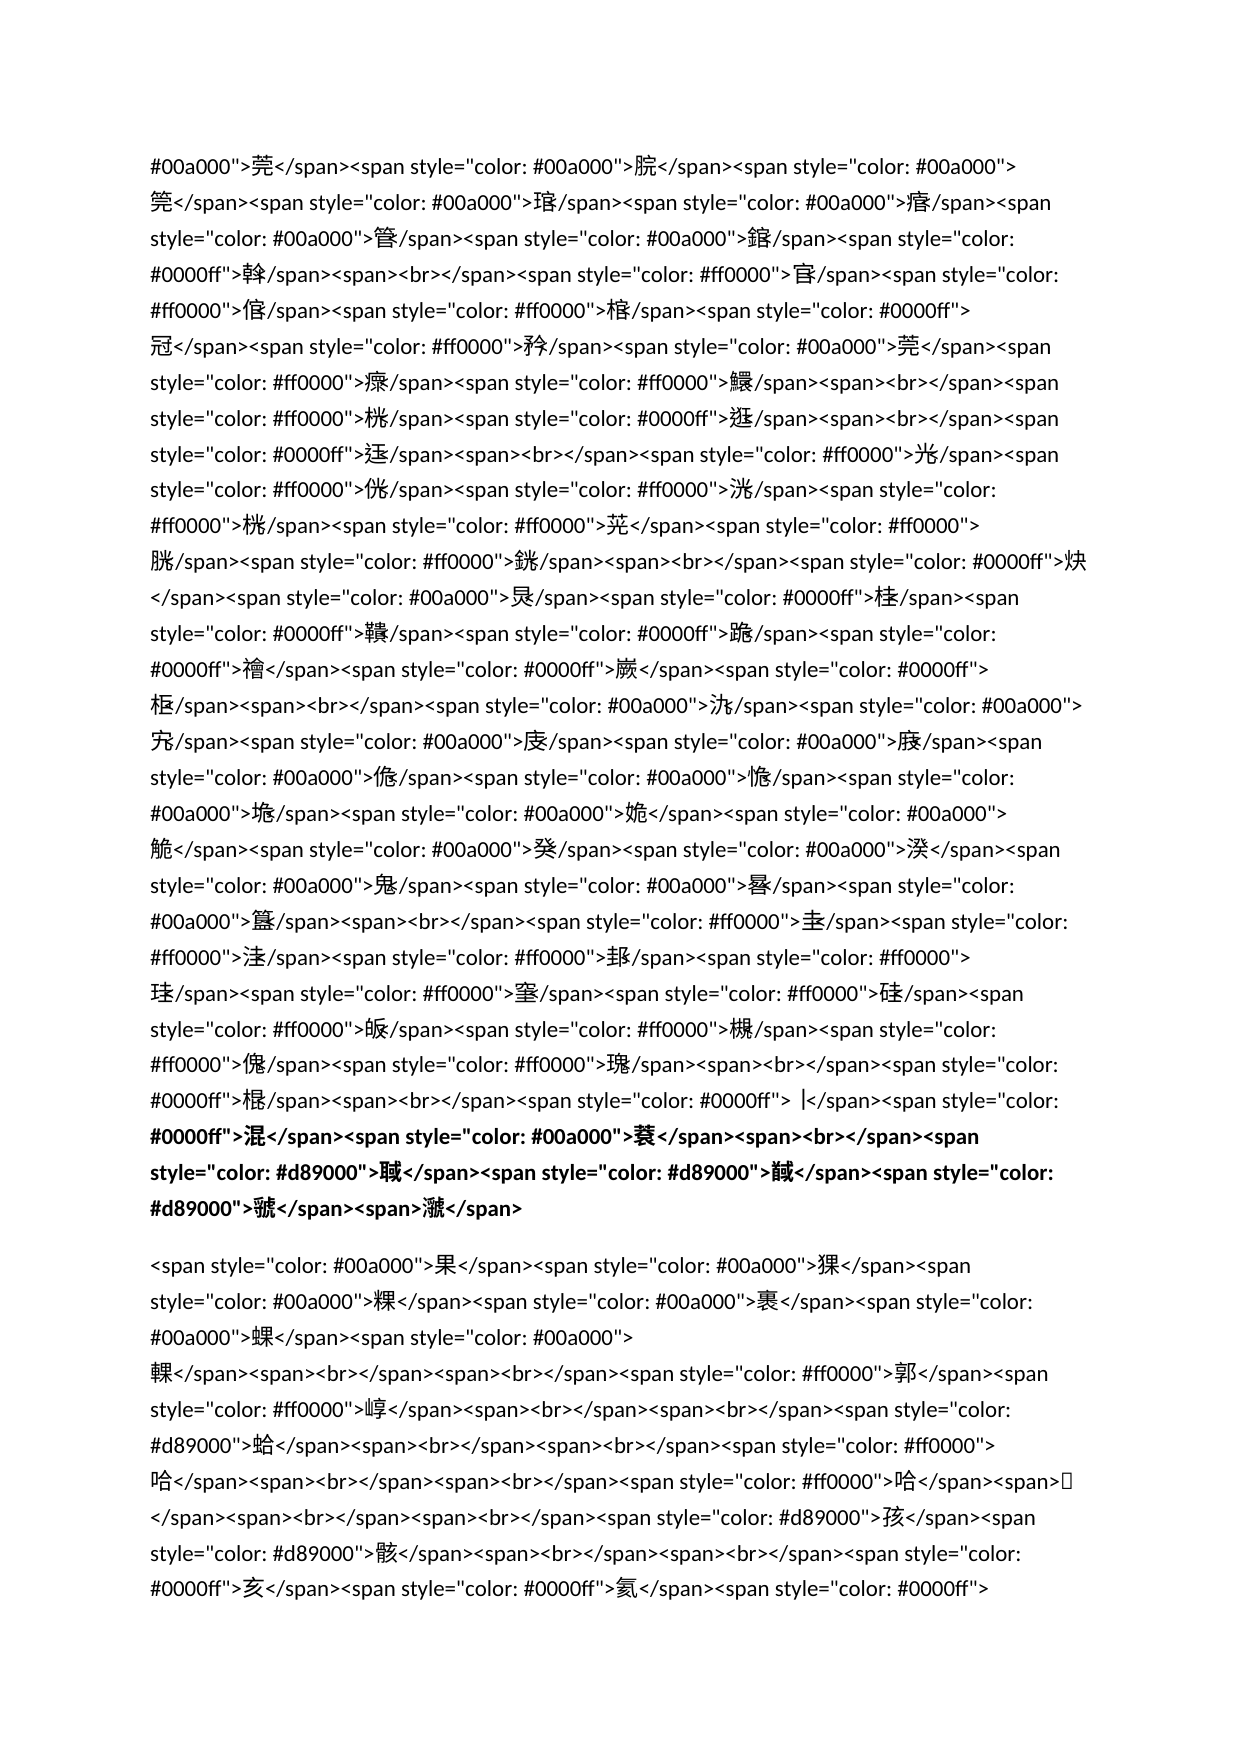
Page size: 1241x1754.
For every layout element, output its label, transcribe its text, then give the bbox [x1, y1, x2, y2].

text #00a000">莞</span><span style="color: #00a000">脘</span><span style="color: #00a000">筦</span><span style="color: #00a000">琯</span><span style="color: #00a000">痯</span><span style="color: #00a000">管</span><span style="color: #00a000">錧</span><span style="color: #0000ff">斡</span><span><br></span><span style="color: #ff0000">官</span><span style="color: #ff0000">倌</span><span style="color: #ff0000">棺</span><span style="color: #0000ff">冠</span><span style="color: #ff0000">矜</span><span style="color: #00a000">莞</span><span style="color: #ff0000">瘝</span><span style="color: #ff0000">鱞</span><span><br></span><span style="color: #ff0000">桄</span><span style="color: #0000ff">逛</span><span><br></span><span style="color: #0000ff">迋</span><span><br></span><span style="color: #ff0000">光</span><span style="color: #ff0000">侊</span><span style="color: #ff0000">洸</span><span style="color: #ff0000">桄</span><span style="color: #ff0000">茪</span><span style="color: #ff0000">胱</span><span style="color: #ff0000">銧</span><span><br></span><span style="color: #0000ff">炔</span><span style="color: #00a000">炅</span><span style="color: #0000ff">桂</span><span style="color: #0000ff">鞼</span><span style="color: #0000ff">跪</span><span style="color: #0000ff">禬</span><span style="color: #0000ff">嶡</span><span style="color: #0000ff">柜</span><span><br></span><span style="color: #00a000">氿</span><span style="color: #00a000">宄</span><span style="color: #00a000">庋</span><span style="color: #00a000">庪</span><span style="color: #00a000">佹</span><span style="color: #00a000">恑</span><span style="color: #00a000">垝</span><span style="color: #00a000">姽</span><span style="color: #00a000">觤</span><span style="color: #00a000">癸</span><span style="color: #00a000">湀</span><span style="color: #00a000">鬼</span><span style="color: #00a000">晷</span><span style="color: #00a000">簋</span><span><br></span><span style="color: #ff0000">圭</span><span style="color: #ff0000">洼</span><span style="color: #ff0000">邽</span><span style="color: #ff0000">珪</span><span style="color: #ff0000">窐</span><span style="color: #ff0000">硅</span><span style="color: #ff0000">皈</span><span style="color: #ff0000">槻</span><span style="color: #ff0000">傀</span><span style="color: #ff0000">瑰</span><span><br></span><span style="color: #0000ff">棍</span><span><br></span><span style="color: #0000ff">丨</span><span style="color: #0000ff">混</span><span style="color: #00a000">蔉</span><span><br></span><span style="color: #d89000">聝</span><span style="color: #d89000">馘</span><span style="color: #d89000">虢</span><span>㶁</span> [150, 150, 1090, 1223]
text <span style="color: #00a000">果</span><span style="color: #00a000">猓</span><span style="color: #00a000">粿</span><span style="color: #00a000">裹</span><span style="color: #00a000">蜾</span><span style="color: #00a000">輠</span><span><br></span><span><br></span><span style="color: #ff0000">郭</span><span style="color: #ff0000">崞</span><span><br></span><span><br></span><span style="color: #d89000">蛤</span><span><br></span><span><br></span><span style="color: #ff0000">哈</span><span><br></span><span><br></span><span style="color: #ff0000">哈</span><span>𨉣</span><span><br></span><span><br></span><span style="color: #d89000">孩</span><span style="color: #d89000">骸</span><span><br></span><span><br></span><span style="color: #0000ff">亥</span><span style="color: #0000ff">氦</span><span style="color: #0000ff"> [150, 1249, 1090, 1604]
